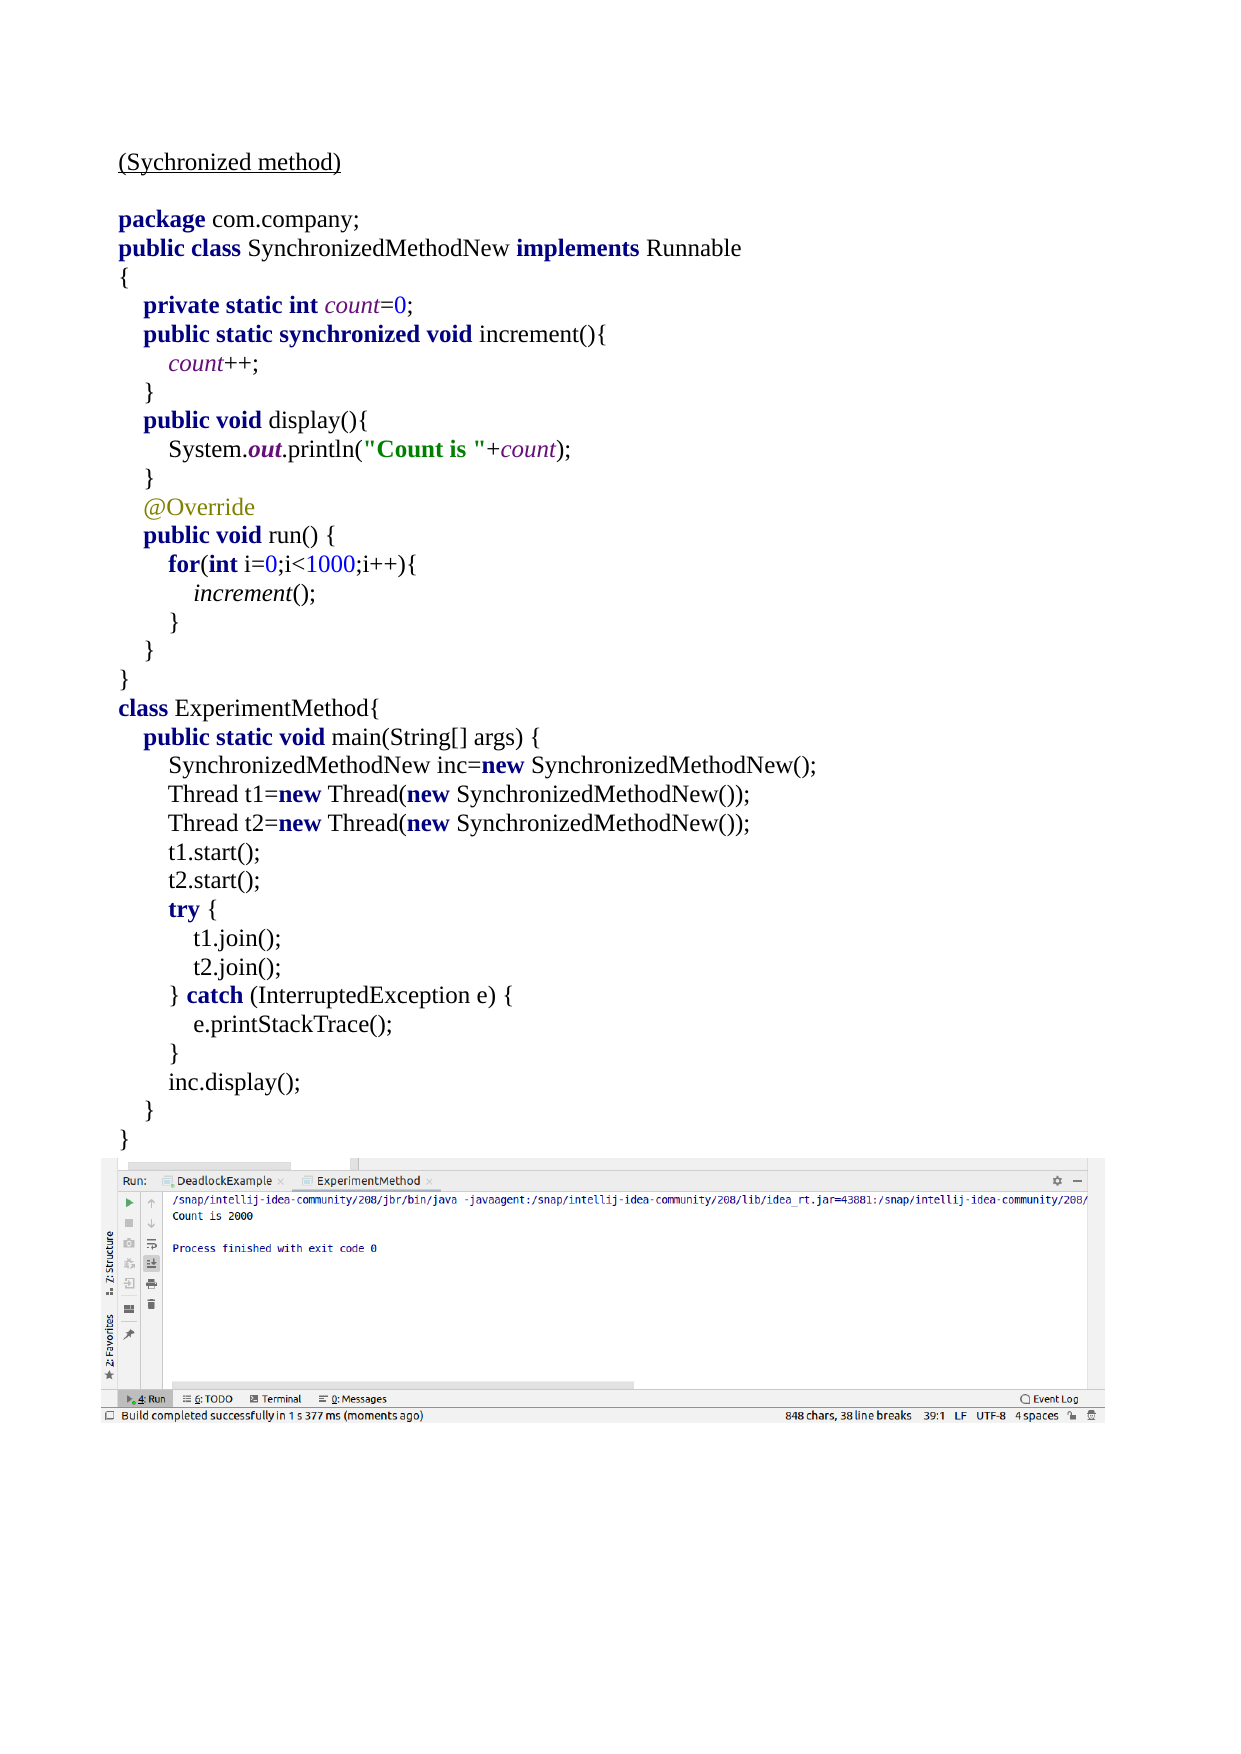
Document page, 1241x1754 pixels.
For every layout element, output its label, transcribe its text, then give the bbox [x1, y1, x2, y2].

text for(int i=0;i<1000;i++){ [118, 549, 1122, 578]
text class ExperimentMethod{ [118, 693, 1122, 722]
text inc.display(); [118, 1067, 1122, 1096]
text package com.company; [118, 204, 1122, 233]
text Thread t2=new Thread(new SynchronizedMethodNew()); [118, 808, 1122, 837]
text } [118, 1124, 1122, 1153]
text t1.join(); [118, 923, 1122, 952]
text public void run() { [118, 521, 1122, 549]
text } [118, 377, 1122, 406]
text Thread t1=new Thread(new SynchronizedMethodNew()); [118, 779, 1122, 808]
text public class SynchronizedMethodNew implements Runnable [118, 233, 1122, 262]
text count++; [118, 348, 1122, 377]
text @Override [118, 492, 1122, 521]
text } [118, 1038, 1122, 1067]
text } [118, 607, 1122, 636]
text try { [118, 894, 1122, 923]
text } catch (InterruptedException e) { [118, 981, 1122, 1009]
text (Sychronized method) [118, 147, 1122, 176]
text private static int count=0; [118, 291, 1122, 319]
text public void display(){ [118, 406, 1122, 434]
text public static synchronized void increment(){ [118, 319, 1122, 348]
text { [118, 262, 1122, 291]
text SynchronizedMethodNew inc=new SynchronizedMethodNew(); [118, 751, 1122, 779]
text public static void main(String[] args) { [118, 722, 1122, 751]
text t2.join(); [118, 952, 1122, 981]
text increment(); [118, 578, 1122, 607]
picture [101, 1158, 1105, 1423]
text e.printStackTrace(); [118, 1009, 1122, 1038]
text t2.start(); [118, 866, 1122, 894]
text } [118, 1096, 1122, 1124]
text t1.start(); [118, 837, 1122, 866]
text } [118, 463, 1122, 492]
text } [118, 664, 1122, 693]
text System.out.println("Count is "+count); [118, 434, 1122, 463]
text } [118, 636, 1122, 664]
